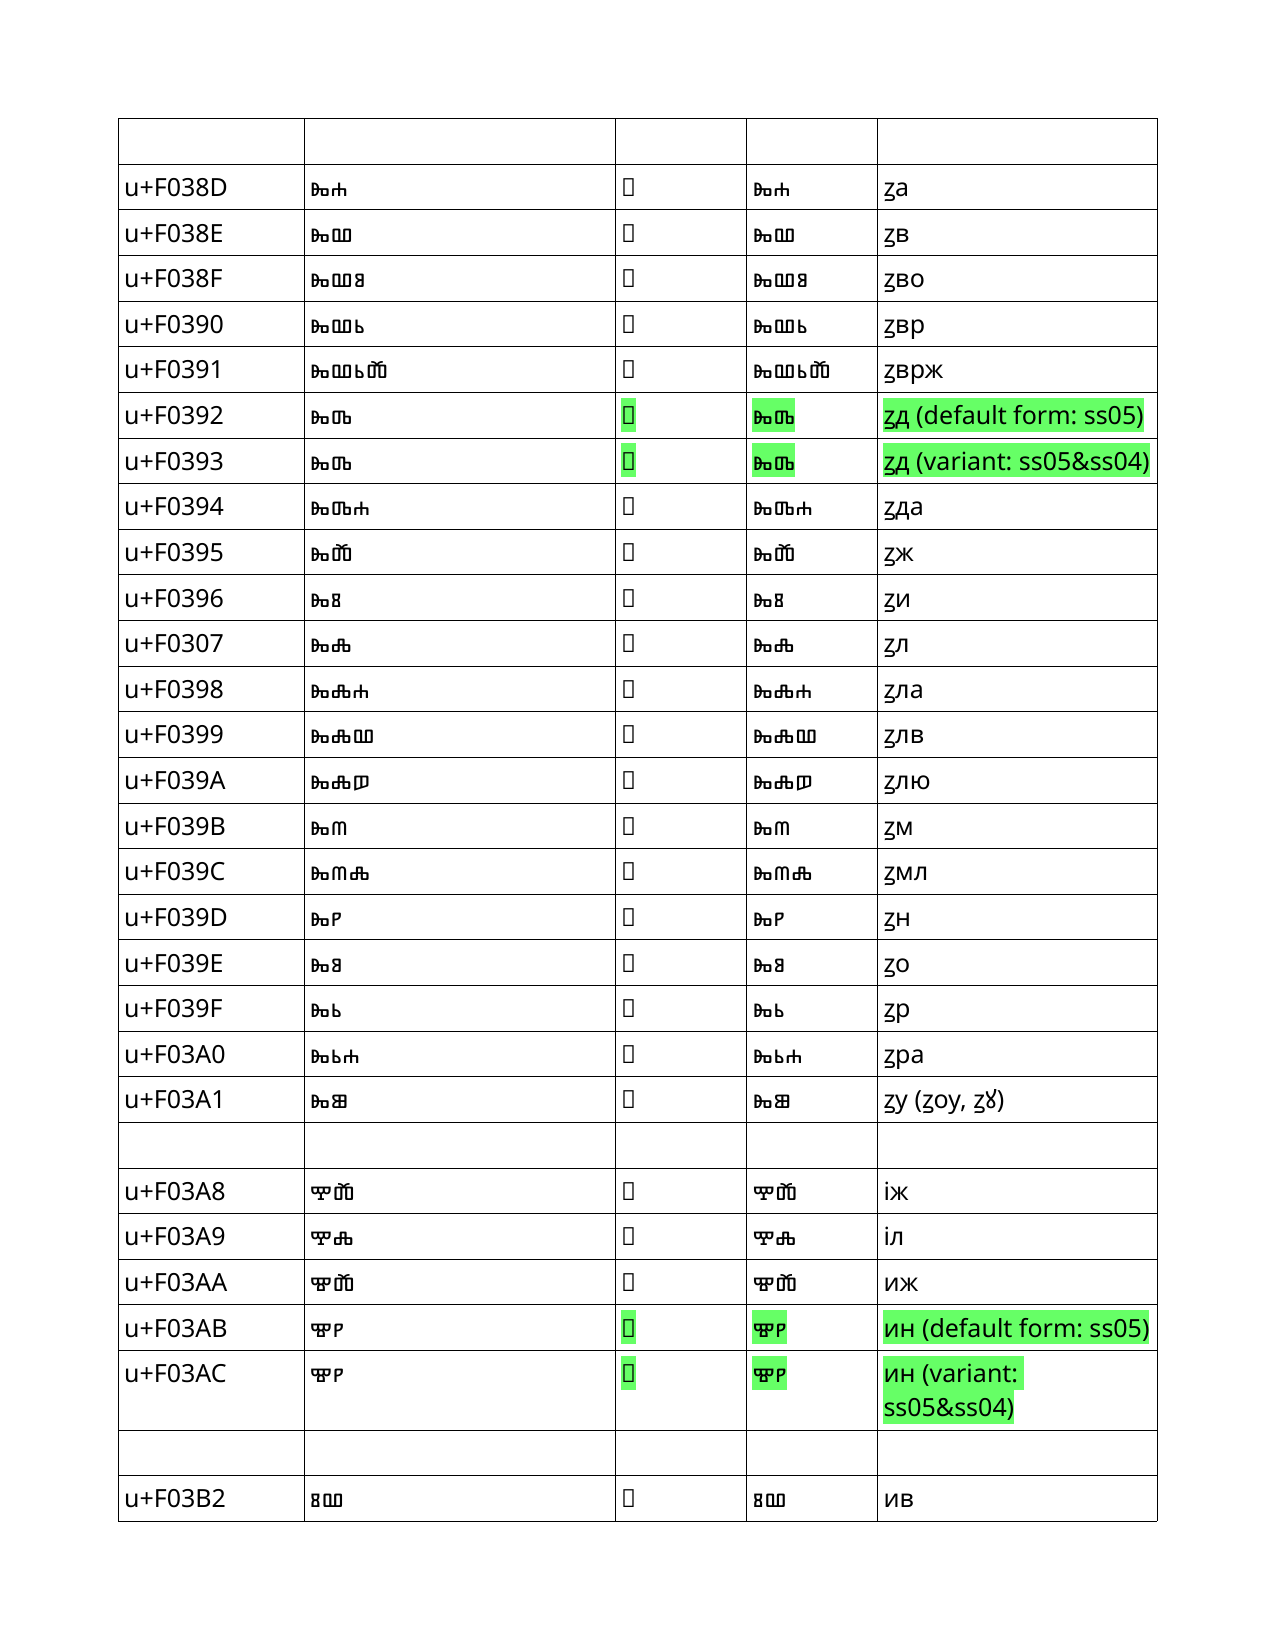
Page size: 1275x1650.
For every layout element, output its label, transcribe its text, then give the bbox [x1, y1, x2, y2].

table_cell іл [878, 1214, 1157, 1259]
table_cell 󰎜 [616, 849, 746, 894]
table_cell u+F0395 [119, 530, 304, 574]
table_cell u+F0307 [119, 621, 304, 666]
table_cell u+F039C [119, 849, 304, 894]
table_cell ⰸⱁ [305, 940, 615, 985]
table_cell ⰺⰶ [747, 1260, 877, 1304]
table_cell 󰎑 [616, 347, 746, 392]
table_cell [305, 1123, 615, 1167]
table_cell іж [878, 1169, 1157, 1213]
table_cell u+F038D [119, 165, 304, 209]
table_cell ⰸⰾ [305, 621, 615, 666]
table_cell ⰸⱃⰰ [305, 1032, 615, 1076]
table_cell ꙁв [878, 210, 1157, 255]
table_cell u+F039E [119, 940, 304, 985]
table_cell u+F038F [119, 256, 304, 301]
table_cell 󰎞 [616, 940, 746, 985]
table_cell [747, 1431, 877, 1475]
table_cell ⰸⰲ [305, 210, 615, 255]
table_cell 󰎪 [616, 1260, 746, 1304]
table_cell u+F0392 [119, 393, 304, 437]
table_cell ⰸⰾⱓ [305, 758, 615, 802]
table_cell ин (variant: ss05&ss04) [878, 1351, 1157, 1430]
table_cell [119, 1123, 304, 1167]
table_cell ꙁж [878, 530, 1157, 574]
table_cell 󰎘 [616, 667, 746, 711]
table_cell ⰸⰴⰰ [305, 484, 615, 529]
table_cell ꙁм [878, 804, 1157, 848]
table_cell u+F0398 [119, 667, 304, 711]
table_cell 󰎐 [616, 302, 746, 346]
table_cell 󰎕 [616, 530, 746, 574]
table_cell ⰸⰿ [305, 804, 615, 848]
table_cell 󰎖 [616, 575, 746, 620]
table_cell 󰎏 [616, 256, 746, 301]
table_cell [305, 1431, 615, 1475]
table_cell u+F0393 [119, 439, 304, 483]
table_cell 󰎫 [616, 1305, 746, 1350]
table_cell ⰸⰾⰲ [747, 712, 877, 757]
table_cell [747, 1123, 877, 1167]
table_cell ꙁл [878, 621, 1157, 666]
table_cell ⰸⱃ [747, 986, 877, 1031]
table_cell u+F038E [119, 210, 304, 255]
table_cell 󰎔 [616, 484, 746, 529]
table_cell ⰸⰿⰾ [305, 849, 615, 894]
table_cell ⰸⰲ [747, 210, 877, 255]
table_cell ⰸⰲⱃⰶ [305, 347, 615, 392]
table_cell ꙁра [878, 1032, 1157, 1076]
table_cell u+F0396 [119, 575, 304, 620]
table_cell ꙁмл [878, 849, 1157, 894]
table_cell ⰸⰲⱃ [305, 302, 615, 346]
table_cell [305, 119, 615, 164]
table_cell [616, 1123, 746, 1167]
table_cell 󰎓 [616, 439, 746, 483]
table_cell 󰎝 [616, 895, 746, 939]
table_cell u+F03AA [119, 1260, 304, 1304]
table_cell [119, 1431, 304, 1475]
table_cell 󰎗 [616, 621, 746, 666]
table_cell ⰸⰲⱁ [305, 256, 615, 301]
table_cell ⰺⱀ [305, 1351, 615, 1430]
table_cell 󰎍 [616, 165, 746, 209]
table_cell ⰸⰾⰰ [305, 667, 615, 711]
table_cell ꙁи [878, 575, 1157, 620]
table_cell ꙁу (ꙁѹ, ꙁꙋ) [878, 1077, 1157, 1122]
table_cell ꙁд (default form: ss05) [878, 393, 1157, 437]
table_cell u+F039B [119, 804, 304, 848]
table_cell ꙁлю [878, 758, 1157, 802]
table_cell 󰎟 [616, 986, 746, 1031]
table_cell u+F0399 [119, 712, 304, 757]
table_cell ꙁда [878, 484, 1157, 529]
table_cell 󰎩 [616, 1214, 746, 1259]
table_cell иж [878, 1260, 1157, 1304]
table_cell 󰎲 [616, 1476, 746, 1521]
table_cell u+F03AB [119, 1305, 304, 1350]
table_cell ꙁн [878, 895, 1157, 939]
table_cell ⰻⰲ [305, 1476, 615, 1521]
table_cell ⰸⰾ [747, 621, 877, 666]
table_cell [747, 119, 877, 164]
table_cell [119, 119, 304, 164]
table_cell [878, 119, 1157, 164]
table_cell u+F03AC [119, 1351, 304, 1430]
table_cell 󰎨 [616, 1169, 746, 1213]
table_cell ив [878, 1476, 1157, 1521]
table_cell ⰸⰿⰾ [747, 849, 877, 894]
table_cell ⰸⰻ [305, 575, 615, 620]
table_cell ꙁврж [878, 347, 1157, 392]
table_cell 󰎎 [616, 210, 746, 255]
table_cell ꙁд (variant: ss05&ss04) [878, 439, 1157, 483]
table_cell ⰸⱆ [305, 1077, 615, 1122]
table_cell u+F039D [119, 895, 304, 939]
table_cell ꙁво [878, 256, 1157, 301]
table_cell ⰹⰶ [305, 1169, 615, 1213]
table_cell [616, 1431, 746, 1475]
table_cell u+F03A9 [119, 1214, 304, 1259]
table_cell 󰎬 [616, 1351, 746, 1430]
table_cell ⰸⰲⱃ [747, 302, 877, 346]
table_cell u+F0390 [119, 302, 304, 346]
table_cell [878, 1123, 1157, 1167]
table_cell ⰸⰰ [747, 165, 877, 209]
table_cell ⰸⱀ [305, 895, 615, 939]
table_cell ꙁо [878, 940, 1157, 985]
table_cell ⰸⰶ [747, 530, 877, 574]
table_cell ⰸⱀ [747, 895, 877, 939]
table_cell ⰸⰴ [747, 393, 877, 437]
table_cell u+F03B2 [119, 1476, 304, 1521]
table_cell ⰹⰾ [305, 1214, 615, 1259]
table_cell 󰎚 [616, 758, 746, 802]
table_cell ⰸⰲⱃⰶ [747, 347, 877, 392]
table_cell ꙁа [878, 165, 1157, 209]
table_cell ⰸⰾⱓ [747, 758, 877, 802]
table_cell ⰸⰴ [747, 439, 877, 483]
table_cell ⰸⱁ [747, 940, 877, 985]
table_cell ⰸⰲⱁ [747, 256, 877, 301]
table_cell ⰺⰶ [305, 1260, 615, 1304]
table_cell 󰎙 [616, 712, 746, 757]
table_cell ⰺⱀ [747, 1305, 877, 1350]
table_cell ин (default form: ss05) [878, 1305, 1157, 1350]
table_cell ꙁр [878, 986, 1157, 1031]
table_cell 󰎡 [616, 1077, 746, 1122]
table_cell ⰹⰾ [747, 1214, 877, 1259]
table_cell ⰸⱆ [747, 1077, 877, 1122]
table_cell u+F03A8 [119, 1169, 304, 1213]
table_cell ⰸⰰ [305, 165, 615, 209]
table_cell ⰸⰴⰰ [747, 484, 877, 529]
table_cell ⰸⰾⰰ [747, 667, 877, 711]
table_cell [878, 1431, 1157, 1475]
table_cell u+F03A1 [119, 1077, 304, 1122]
table_cell ⰸⱃⰰ [747, 1032, 877, 1076]
table_cell [616, 119, 746, 164]
table_cell ⰸⰴ [305, 393, 615, 437]
table_cell ⰸⰾⰲ [305, 712, 615, 757]
table_cell ⰻⰲ [747, 1476, 877, 1521]
table_cell ⰸⰴ [305, 439, 615, 483]
table_cell u+F03A0 [119, 1032, 304, 1076]
table_cell ⰺⱀ [305, 1305, 615, 1350]
table_cell ꙁлв [878, 712, 1157, 757]
table_cell ⰸⰻ [747, 575, 877, 620]
table_cell 󰎒 [616, 393, 746, 437]
table_cell u+F039A [119, 758, 304, 802]
table_cell ⰺⱀ [747, 1351, 877, 1430]
table_cell u+F0394 [119, 484, 304, 529]
table_cell ꙁвр [878, 302, 1157, 346]
table_cell u+F039F [119, 986, 304, 1031]
table_cell 󰎠 [616, 1032, 746, 1076]
table_cell 󰎛 [616, 804, 746, 848]
table_cell ⰸⰿ [747, 804, 877, 848]
table_cell ⰸⰶ [305, 530, 615, 574]
table_cell ⰸⱃ [305, 986, 615, 1031]
table_cell ꙁла [878, 667, 1157, 711]
table_cell u+F0391 [119, 347, 304, 392]
table_cell ⰹⰶ [747, 1169, 877, 1213]
